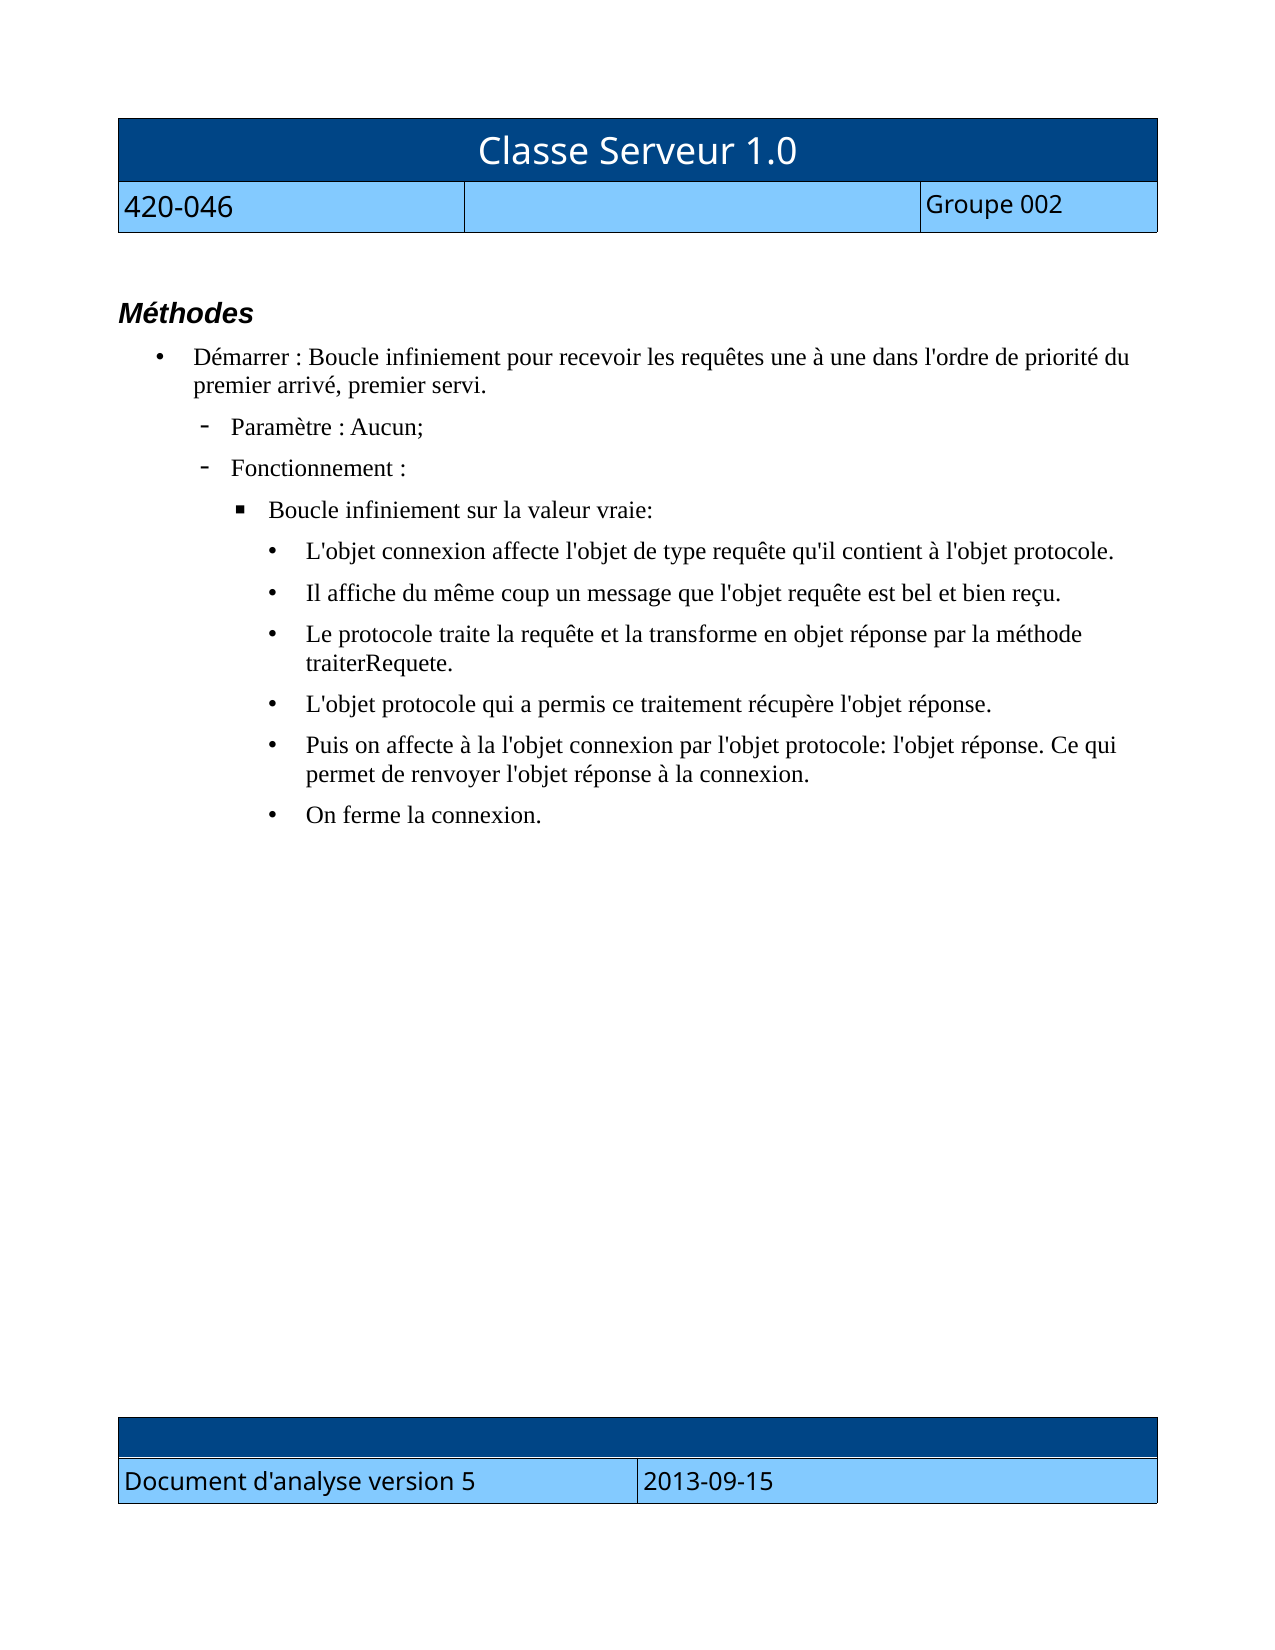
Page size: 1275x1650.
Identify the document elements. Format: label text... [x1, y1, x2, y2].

list Puis on affecte à la l'objet connexion par l'objet protocole: l'objet réponse. Ce qui permet de renvoyer l'objet réponse à la connexion. [268, 730, 1157, 788]
list Fonctionnement : [193, 453, 1157, 483]
list Démarrer : Boucle infiniement pour recevoir les requêtes une à une dans l'ordre de priorité du premier arrivé, premier servi. [156, 342, 1157, 399]
list Le protocole traite la requête et la transforme en objet réponse par la méthode traiterRequete. [268, 619, 1157, 676]
list L'objet protocole qui a permis ce traitement récupère l'objet réponse. [268, 689, 1157, 718]
list L'objet connexion affecte l'objet de type requête qu'il contient à l'objet protocole. [268, 536, 1157, 565]
list On ferme la connexion. [268, 800, 1157, 829]
list Il affiche du même coup un message que l'objet requête est bel et bien reçu. [268, 578, 1157, 606]
subtitle Méthodes [118, 296, 1157, 329]
list Paramètre : Aucun; [193, 412, 1157, 441]
list Boucle infiniement sur la valeur vraie: [231, 495, 1157, 524]
